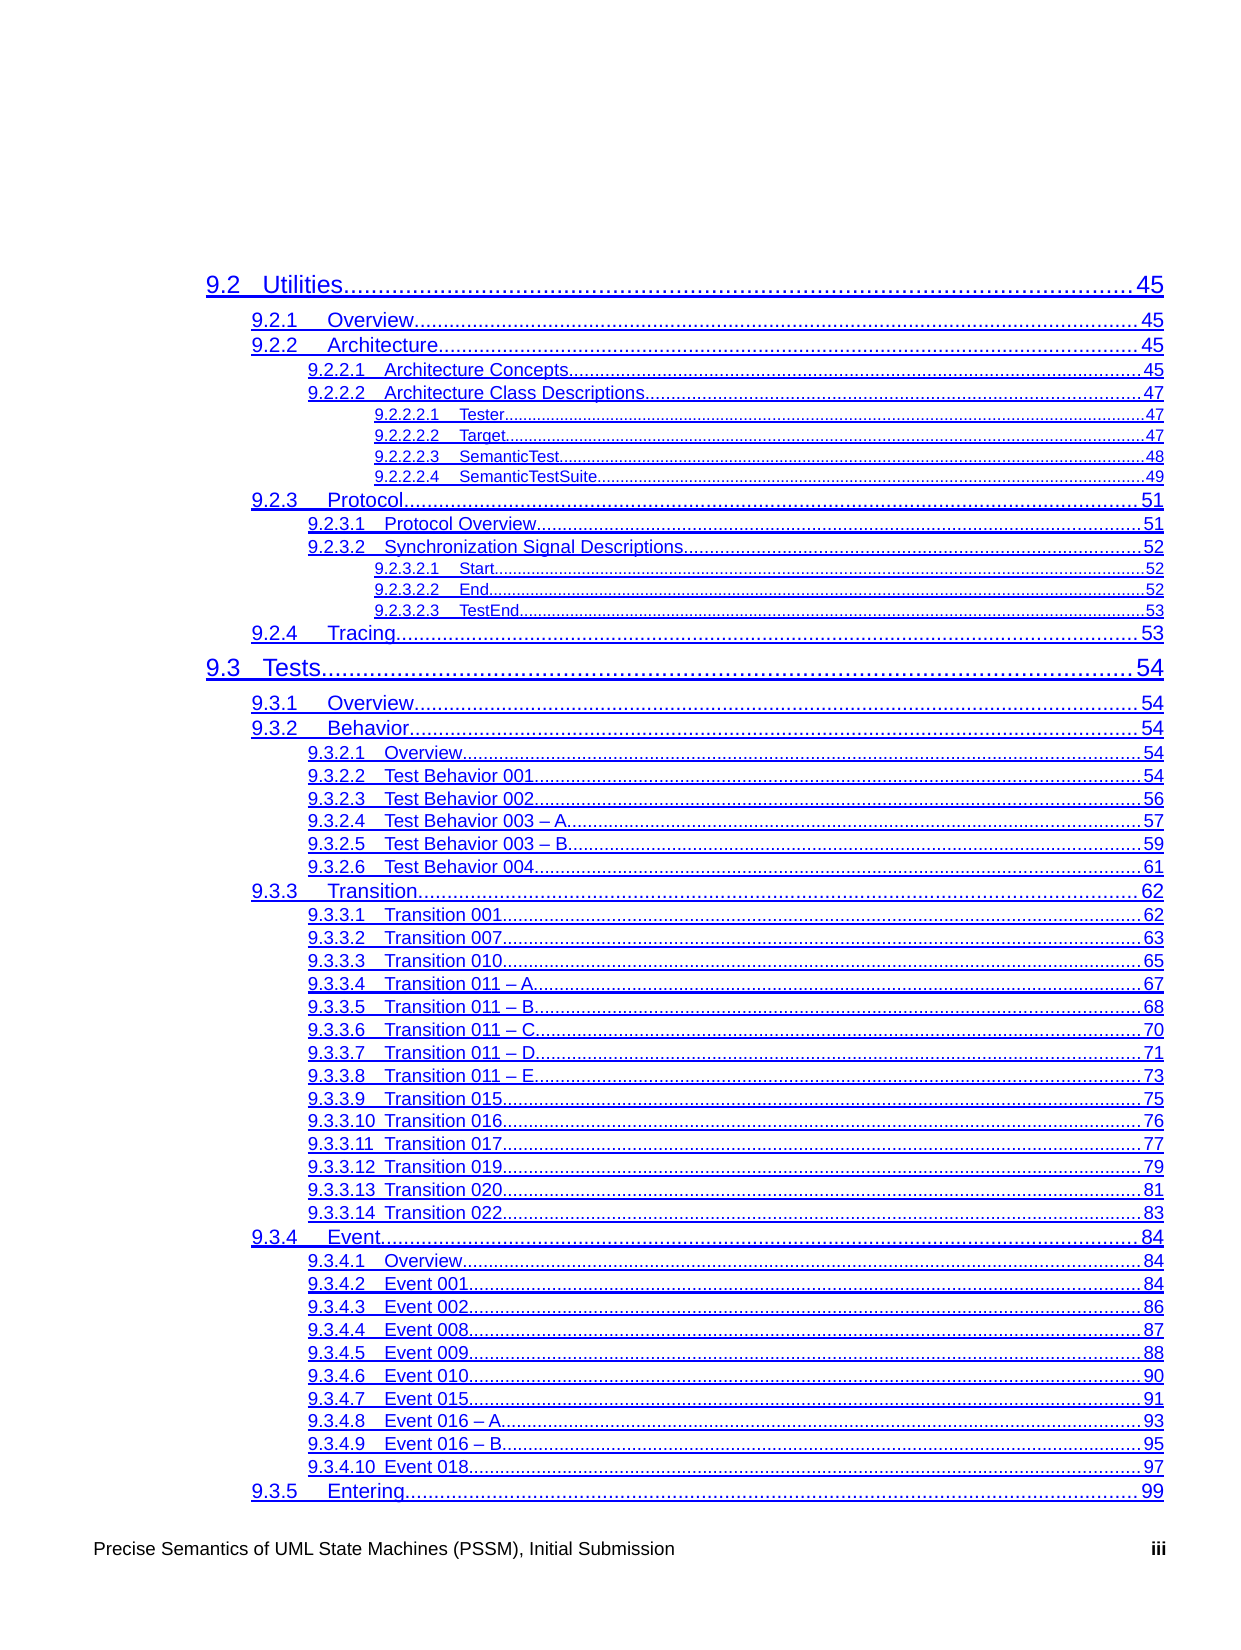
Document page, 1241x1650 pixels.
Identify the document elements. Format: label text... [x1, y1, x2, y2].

text 9.3.3.8 Transition 011 – E 73 [308, 1063, 1164, 1083]
text 9.3.3.6 Transition 011 – C 70 [308, 1017, 1164, 1037]
text 9.3.4.6 Event 010 90 [308, 1363, 1164, 1383]
text 9.3.3.4 Transition 011 – A 67 [308, 971, 1164, 991]
text 9.3.2.1 Overview 54 [308, 740, 1164, 760]
text 9.3.4.1 Overview 84 [308, 1248, 1164, 1269]
text 9.2.2.2 Architecture Class Descriptions 47 [308, 380, 1164, 400]
text 9.3.4.3 Event 002 86 [308, 1294, 1164, 1314]
text 9.2.2.1 Architecture Concepts 45 [308, 357, 1164, 377]
text 9.3.1 Overview 54 [251, 690, 1164, 712]
text 9.2.2.2.4 SemanticTestSuite 49 [374, 466, 1164, 484]
text 9.2.3.2 Synchronization Signal Descriptions 52 [308, 534, 1164, 554]
text 9.3.2.2 Test Behavior 001 54 [308, 763, 1164, 783]
text 9.2.4 Tracing 53 [251, 620, 1164, 642]
text 9.3.4.7 Event 015 91 [308, 1386, 1164, 1406]
text 9.3.4.9 Event 016 – B 95 [308, 1432, 1164, 1452]
text 9.3.3.11 Transition 017 77 [308, 1132, 1164, 1152]
text 9.3.3.10 Transition 016 76 [308, 1109, 1164, 1129]
text 9.3.4.10 Event 018 97 [308, 1455, 1164, 1475]
text 9.3.3.9 Transition 015 75 [308, 1086, 1164, 1106]
text 9.2.2 Architecture 45 [251, 332, 1164, 354]
text 9.3.3.3 Transition 010 65 [308, 948, 1164, 969]
text 9.3.3.12 Transition 019 79 [308, 1155, 1164, 1175]
text 9.3.4 Event 84 [251, 1223, 1164, 1245]
text 9.2.3 Protocol 51 [251, 486, 1164, 508]
text 9.3.3.5 Transition 011 – B 68 [308, 994, 1164, 1014]
text 9.3.3 Transition 62 [251, 878, 1164, 900]
text 9.3.2.3 Test Behavior 002 56 [308, 786, 1164, 806]
text 9.2.2.2.3 SemanticTest 48 [374, 445, 1164, 463]
text 9.3.3.14 Transition 022 83 [308, 1201, 1164, 1221]
text 9.2.1 Overview 45 [251, 307, 1164, 329]
text 9.2.3.2.1 Start 52 [374, 557, 1164, 576]
text 9.3.5 Entering 99 [251, 1478, 1164, 1500]
text 9.2 Utilities 45 [206, 270, 1164, 295]
text 9.3 Tests 54 [206, 653, 1164, 678]
text 9.3.2 Behavior 54 [251, 715, 1164, 737]
text 9.2.3.1 Protocol Overview 51 [308, 511, 1164, 531]
text 9.3.4.2 Event 001 84 [308, 1271, 1164, 1291]
text 9.3.3.13 Transition 020 81 [308, 1178, 1164, 1198]
text 9.3.4.8 Event 016 – A 93 [308, 1409, 1164, 1429]
text 9.3.4.5 Event 009 88 [308, 1340, 1164, 1360]
text 9.3.3.2 Transition 007 63 [308, 926, 1164, 946]
text 9.3.2.4 Test Behavior 003 – A 57 [308, 809, 1164, 829]
text 9.3.3.7 Transition 011 – D 71 [308, 1040, 1164, 1060]
text 9.2.2.2.1 Tester 47 [374, 403, 1164, 421]
text 9.2.3.2.3 TestEnd 53 [374, 599, 1164, 617]
text 9.3.3.1 Transition 001 62 [308, 903, 1164, 923]
text 9.3.4.4 Event 008 87 [308, 1317, 1164, 1337]
text 9.3.2.6 Test Behavior 004 61 [308, 855, 1164, 875]
text 9.2.3.2.2 End 52 [374, 578, 1164, 596]
text 9.3.2.5 Test Behavior 003 – B 59 [308, 832, 1164, 852]
text 9.2.2.2.2 Target 47 [374, 424, 1164, 442]
